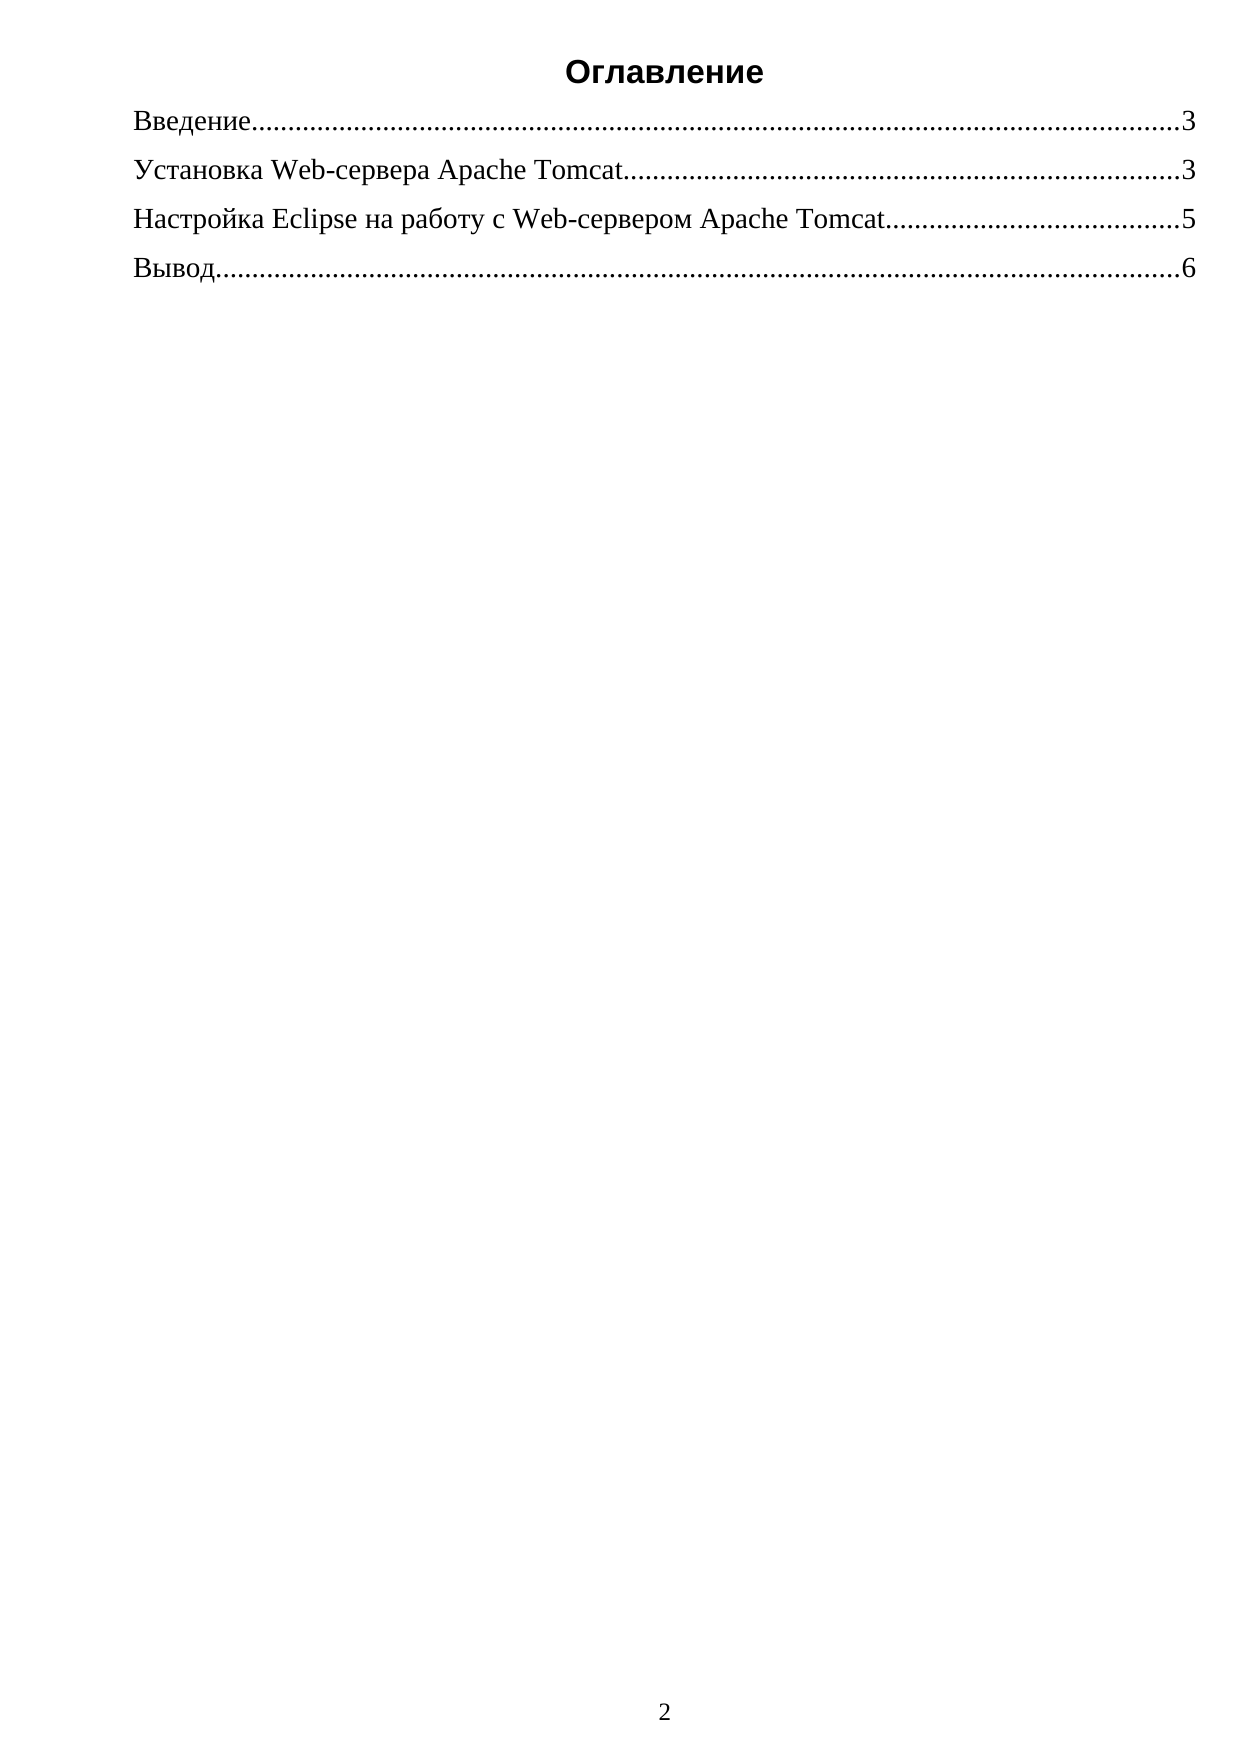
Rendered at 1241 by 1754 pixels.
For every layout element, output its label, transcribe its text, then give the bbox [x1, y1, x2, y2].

subtitle Оглавление [133, 52, 1196, 91]
text Настройка Eclipse на работу с Web-сервером Apache Tomcat 5 [133, 201, 1196, 235]
text Установка Web-сервера Apache Tomcat 3 [133, 152, 1196, 186]
text Введение 3 [133, 103, 1196, 137]
text Вывод 6 [133, 250, 1196, 284]
